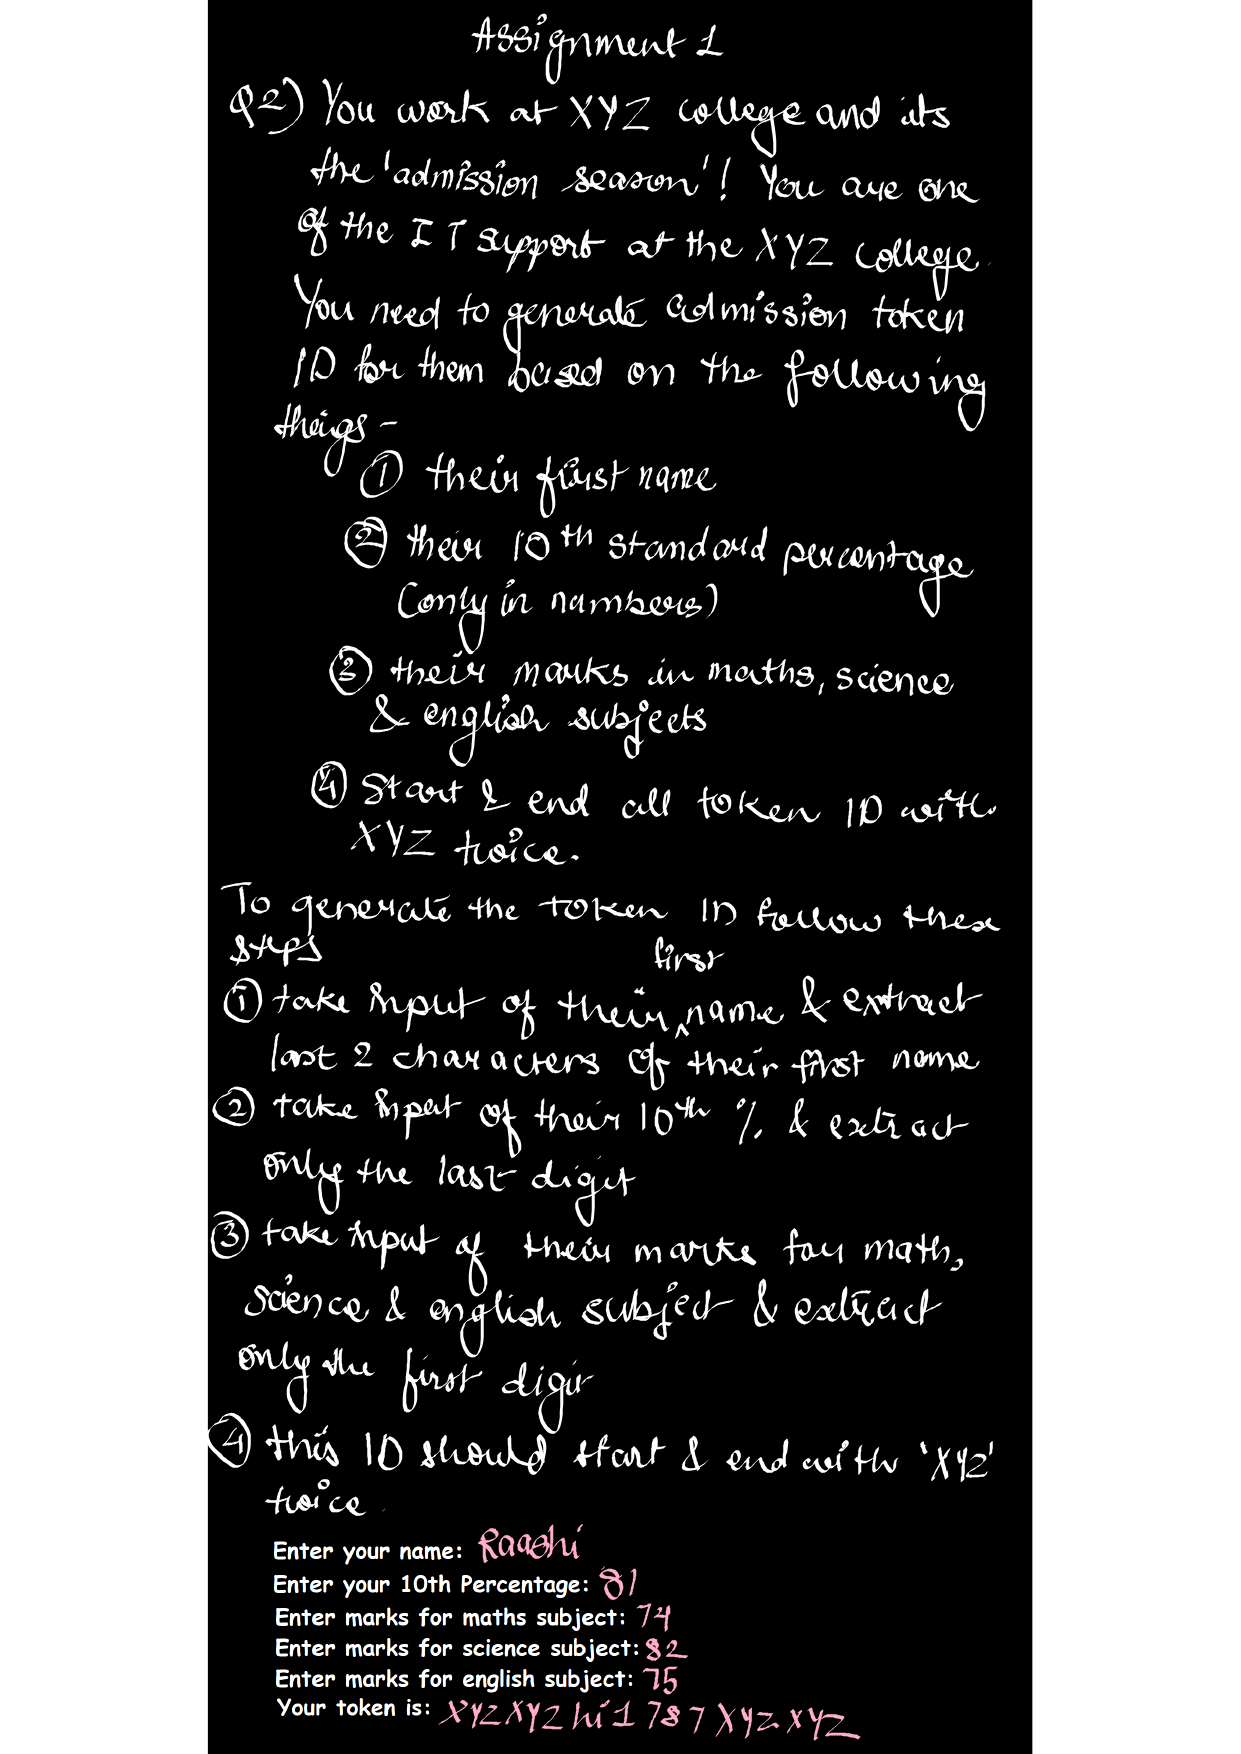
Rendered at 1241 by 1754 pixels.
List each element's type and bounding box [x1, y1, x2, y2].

picture [207, 0, 1033, 1754]
